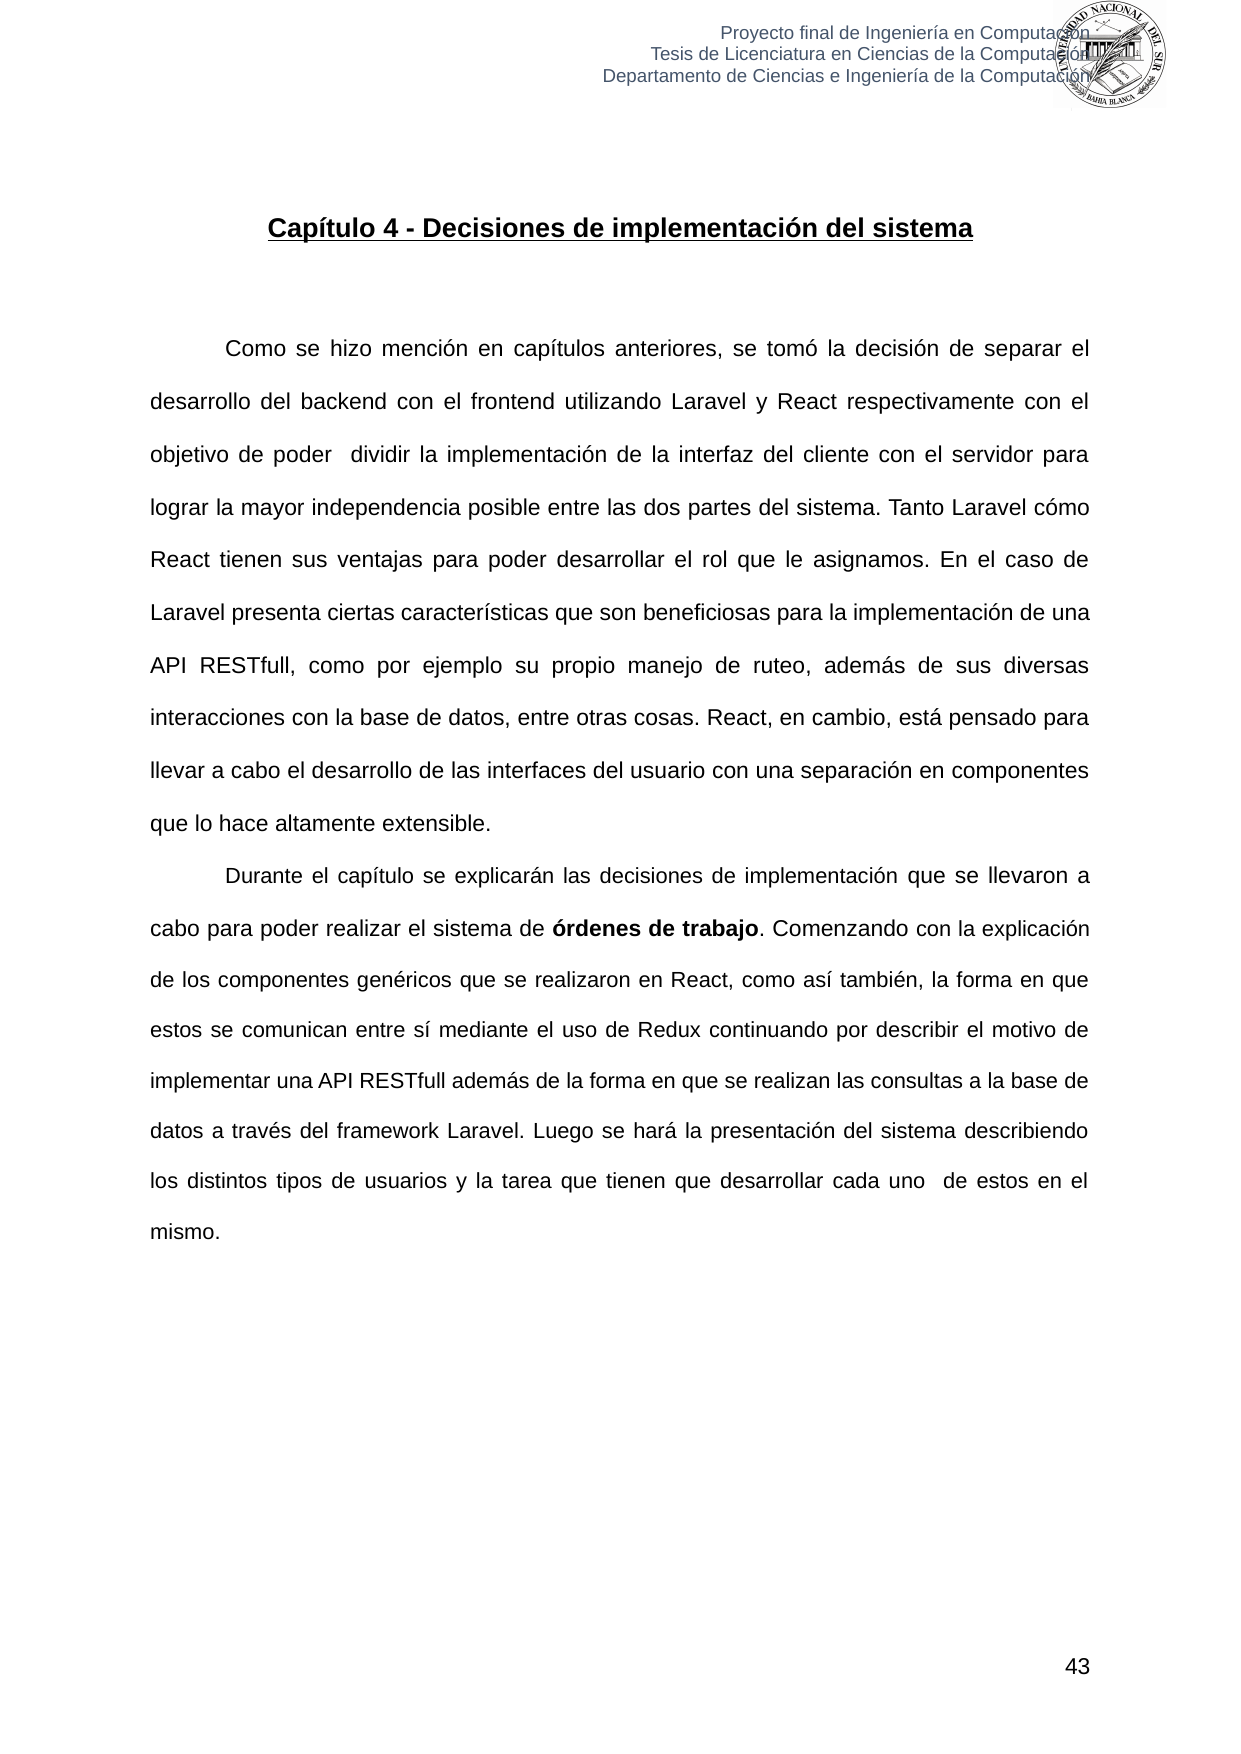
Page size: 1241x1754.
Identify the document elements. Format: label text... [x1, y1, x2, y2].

text Como se hizo mención en capítulos anteriores, se tomó la decisión de separar el desarrollo del backend con el frontend utilizando Laravel y React respectivamente con el objetivo de poder dividir la implementación de la interfaz del cliente con el servidor para lograr la mayor independencia posible entre las dos partes del sistema. Tanto Laravel cómo React tienen sus ventajas para poder desarrollar el rol que le asignamos. En el caso de Laravel presenta ciertas características que son beneficiosas para la implementación de una API RESTfull, como por ejemplo su propio manejo de ruteo, además de sus diversas interacciones con la base de datos, entre otras cosas. React, en cambio, está pensado para llevar a cabo el desarrollo de las interfaces del usuario con una separación en componentes que lo hace altamente extensible. [150, 335, 1090, 836]
text Capítulo 4 - Decisiones de implementación del sistema [150, 212, 1090, 244]
text Durante el capítulo se explicarán las decisiones de implementación que se llevaron a cabo para poder realizar el sistema de órdenes de trabajo. Comenzando con la explicación de los componentes genéricos que se realizaron en React, como así también, la forma en que estos se comunican entre sí mediante el uso de Redux continuando por describir el motivo de implementar una API RESTfull además de la forma en que se realizan las consultas a la base de datos a través del framework Laravel. Luego se hará la presentación del sistema describiendo los distintos tipos de usuarios y la tarea que tienen que desarrollar cada uno de estos en el mismo. [150, 862, 1090, 1244]
picture [1053, 0, 1167, 108]
